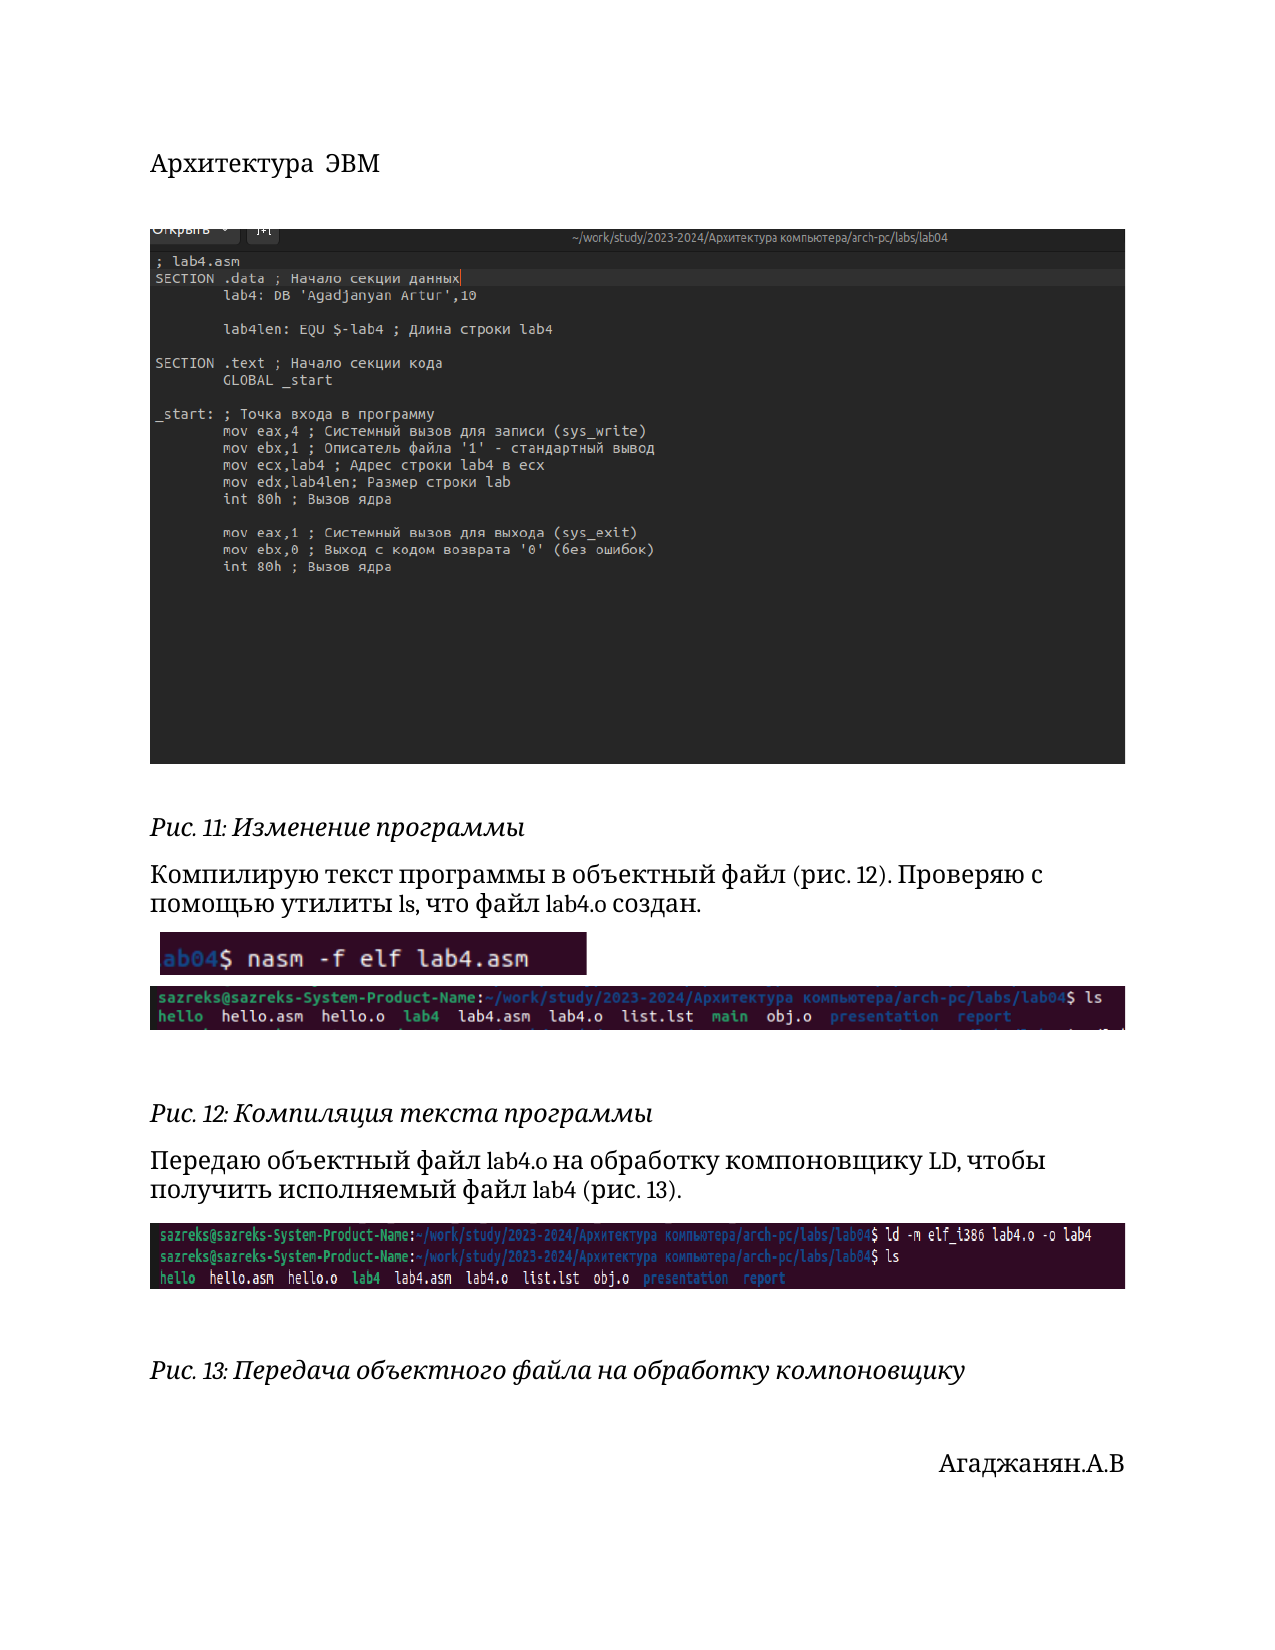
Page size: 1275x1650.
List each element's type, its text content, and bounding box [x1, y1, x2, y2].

text Рис. 12: Компиляция текста программы [150, 1099, 1125, 1128]
text Рис. 13: Передача объектного файла на обработку компоновщику [150, 1357, 1125, 1386]
text Рис. 11: Изменение программы [150, 813, 1125, 842]
picture [150, 1223, 1125, 1289]
picture [160, 932, 587, 975]
picture [150, 229, 1125, 764]
text Компилирую текст программы в объектный файл (рис. 12). Проверяю с помощью утилиты ls, что файл lab4.o создан. [150, 861, 1125, 918]
picture [150, 986, 1125, 1030]
text Передаю объектный файл lab4.o на обработку компоновщику LD, чтобы получить исполняемый файл lab4 (рис. 13). [150, 1147, 1125, 1204]
